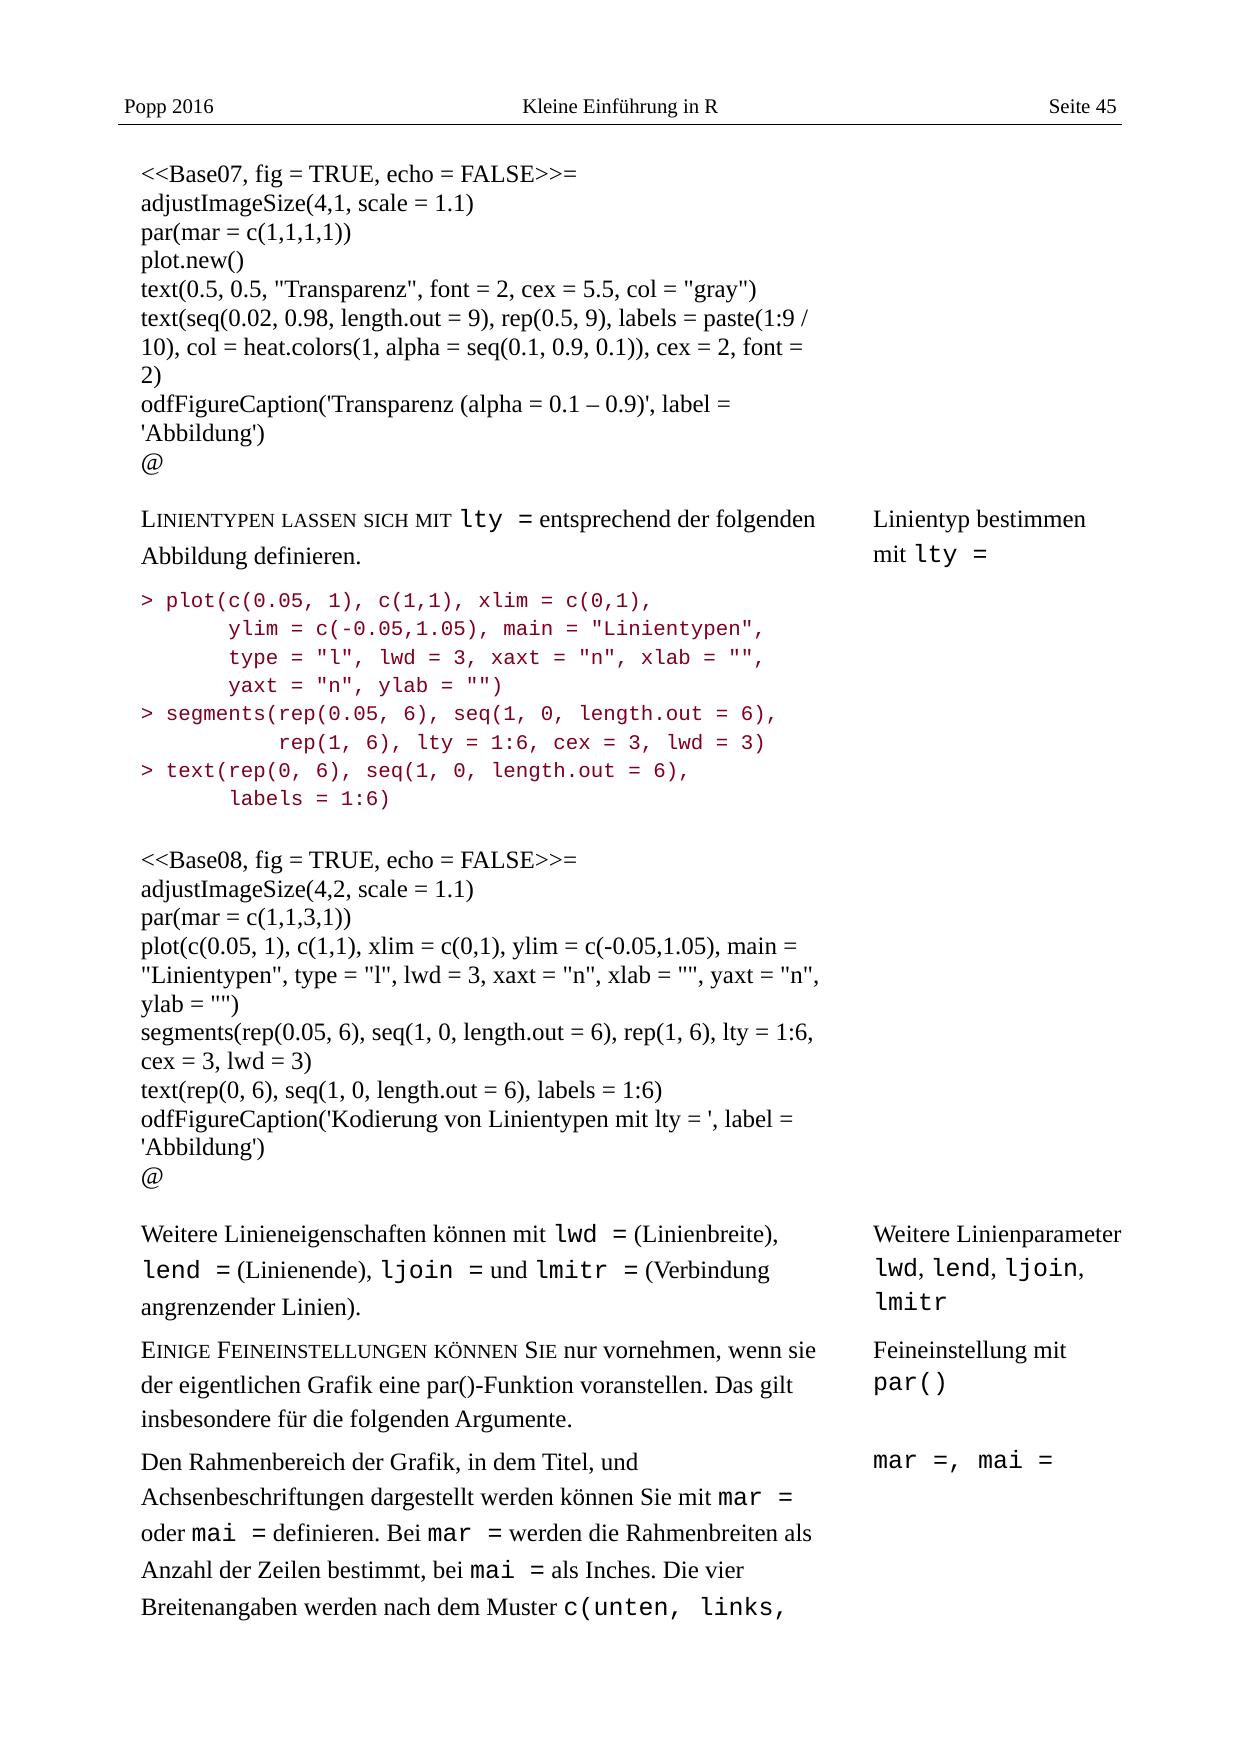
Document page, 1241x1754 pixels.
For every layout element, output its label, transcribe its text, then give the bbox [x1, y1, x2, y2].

table_cell Linientypen lassen sich mit lty = entsprechend der folgenden Abbildung definieren. > plot(c(0.05, 1), c(1,1), xlim = c(0,1), ylim = c(-0.05,1.05), main = "Linientypen", type = "l", lwd = 3, xaxt = "n", xlab = "", yaxt = "n", ylab = "") > segments(rep(0.05, 6), seq(1, 0, length.out = 6), rep(1, 6), lty = 1:6, cex = 3, lwd = 3) > text(rep(0, 6), seq(1, 0, length.out = 6), labels = 1:6) <<Base08, fig = TRUE, echo = FALSE>>= adjustImageSize(4,2, scale = 1.1) par(mar = c(1,1,3,1)) plot(c(0.05, 1), c(1,1), xlim = c(0,1), ylim = c(-0.05,1.05), main = "Linientypen", type = "l", lwd = 3, xaxt = "n", xlab = "", yaxt = "n", ylab = "") segments(rep(0.05, 6), seq(1, 0, length.out = 6), rep(1, 6), lty = 1:6, cex = 3, lwd = 3) text(rep(0, 6), seq(1, 0, length.out = 6), labels = 1:6) odfFigureCaption('Kodierung von Linientypen mit lty = ', label = 'Abbildung') @ [141, 504, 855, 1219]
table_cell Feineinstellung mit par() [855, 1335, 1123, 1447]
table_cell Den Rahmenbereich der Grafik, in dem Titel, und Achsenbeschriftungen dargestellt werden können Sie mit mar = oder mai = definieren. Bei mar = werden die Rahmenbreiten als Anzahl der Zeilen bestimmt, bei mai = als Inches. Die vier Breitenangaben werden nach dem Muster c(unten, links, [141, 1448, 855, 1622]
table_cell <<Base07, fig = TRUE, echo = FALSE>>= adjustImageSize(4,1, scale = 1.1) par(mar = c(1,1,1,1)) plot.new() text(0.5, 0.5, "Transparenz", font = 2, cex = 5.5, col = "gray") text(seq(0.02, 0.98, length.out = 9), rep(0.5, 9), labels = paste(1:9 / 10), col = heat.colors(1, alpha = seq(0.1, 0.9, 0.1)), cex = 2, font = 2) odfFigureCaption('Transparenz (alpha = 0.1 – 0.9)', label = 'Abbildung') @ [141, 159, 855, 504]
table_cell Linientyp bestimmen mit lty = [855, 504, 1123, 1219]
table_cell mar =, mai = [855, 1448, 1123, 1622]
table_cell Weitere Linieneigenschaften können mit lwd = (Linienbreite), lend = (Linienende), ljoin = und lmitr = (Verbindung angrenzender Linien). [141, 1219, 855, 1335]
table_cell [855, 159, 1123, 504]
table_cell Weitere Linienparameter lwd, lend, ljoin, lmitr [855, 1219, 1123, 1335]
table_cell Einige Feineinstellungen können Sie nur vornehmen, wenn sie der eigentlichen Grafik eine par()-Funktion voranstellen. Das gilt insbesondere für die folgenden Argumente. [141, 1335, 855, 1447]
